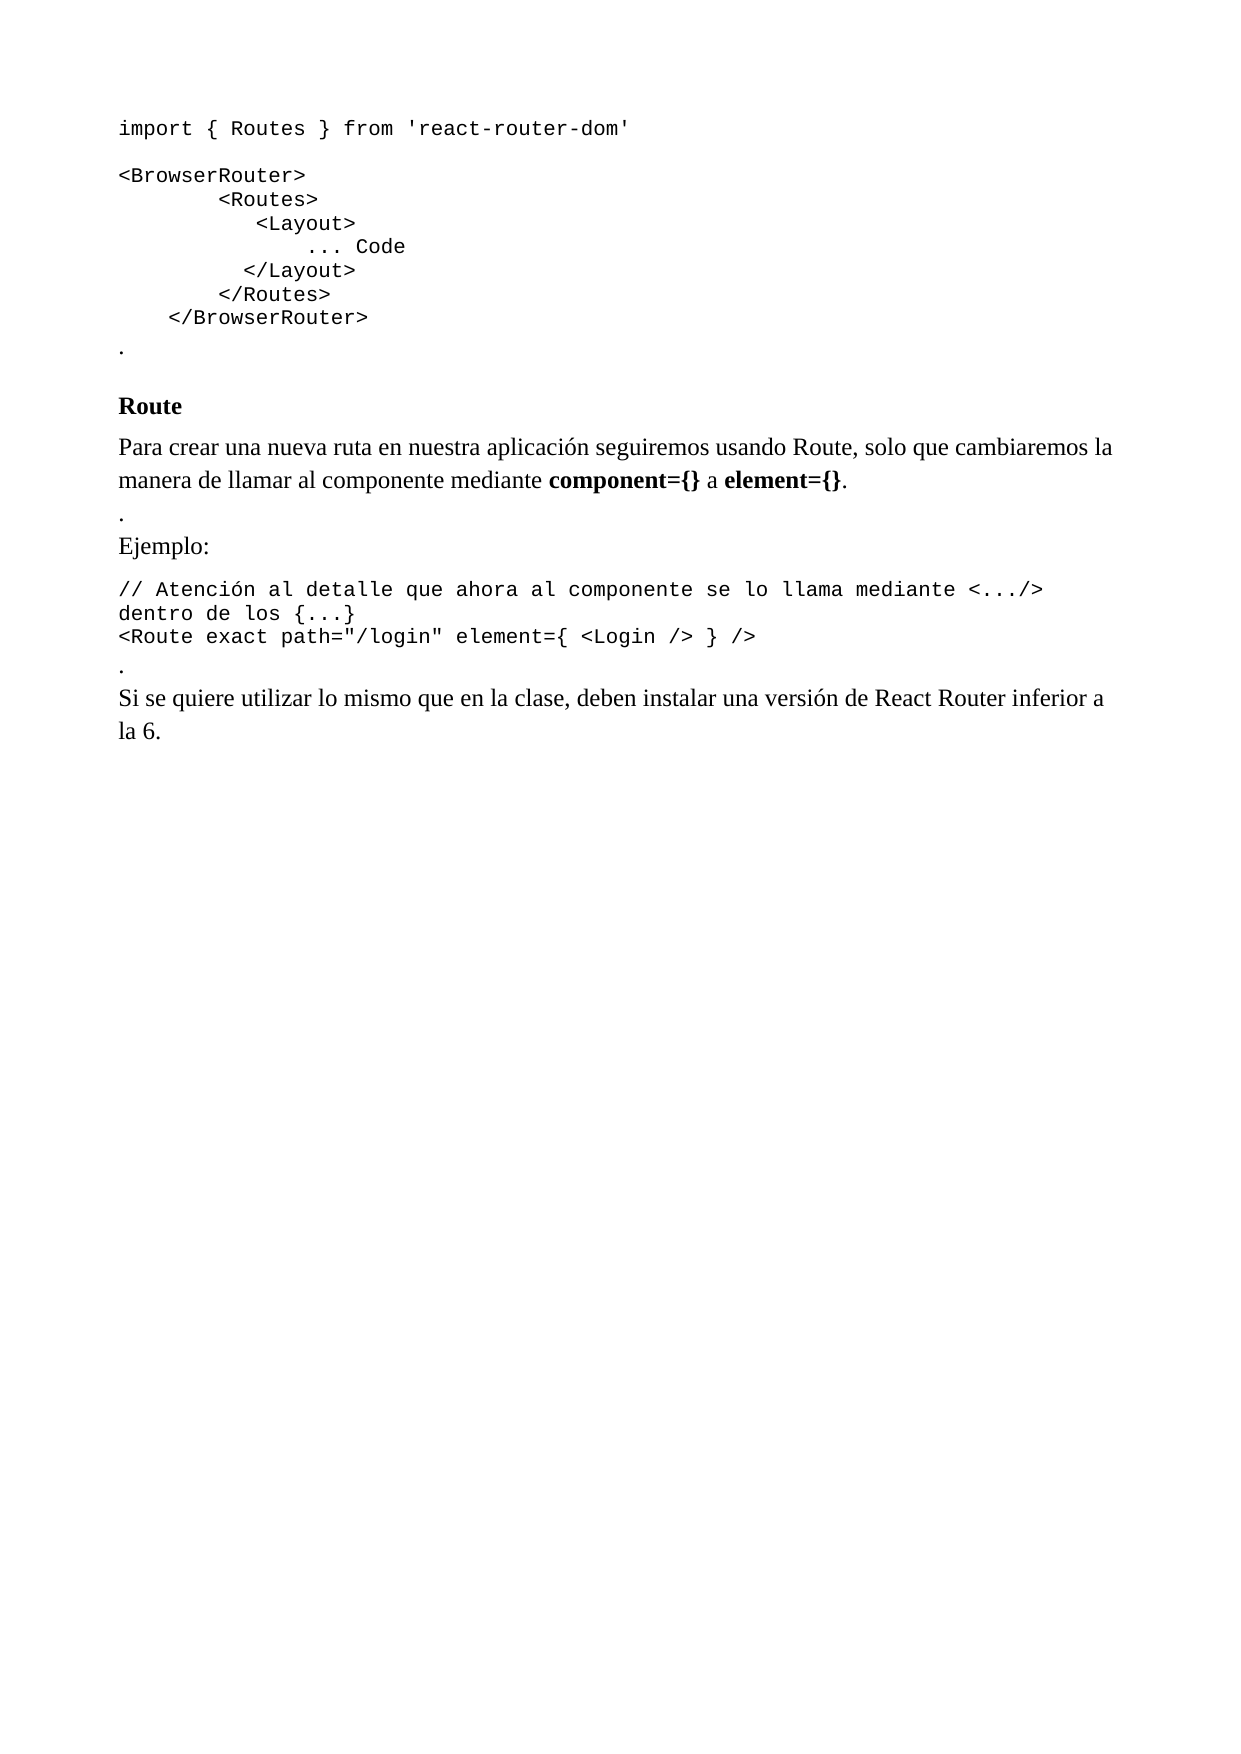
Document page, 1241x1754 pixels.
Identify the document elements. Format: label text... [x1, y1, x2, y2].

text import { Routes } from 'react-router-dom' [118, 118, 1122, 142]
text // Atención al detalle que ahora al componente se lo llama mediante <.../> dentro de los {...} [118, 579, 1122, 626]
text <Routes> [118, 189, 1122, 213]
text ... Code [118, 236, 1122, 260]
text </BrowserRouter> [118, 307, 1122, 331]
subtitle Route [118, 391, 1122, 420]
text </Routes> [118, 284, 1122, 307]
text </Layout> [118, 260, 1122, 284]
text . [118, 331, 1122, 360]
text . Si se quiere utilizar lo mismo que en la clase, deben instalar una versión de React Router inferior a la 6. [118, 650, 1122, 745]
text <BrowserRouter> [118, 165, 1122, 189]
text Para crear una nueva ruta en nuestra aplicación seguiremos usando Route, solo que cambiaremos la manera de llamar al componente mediante component={} a element={}. . Ejemplo: [118, 432, 1122, 560]
text <Route exact path="/login" element={ <Login /> } /> [118, 626, 1122, 650]
text <Layout> [118, 213, 1122, 236]
